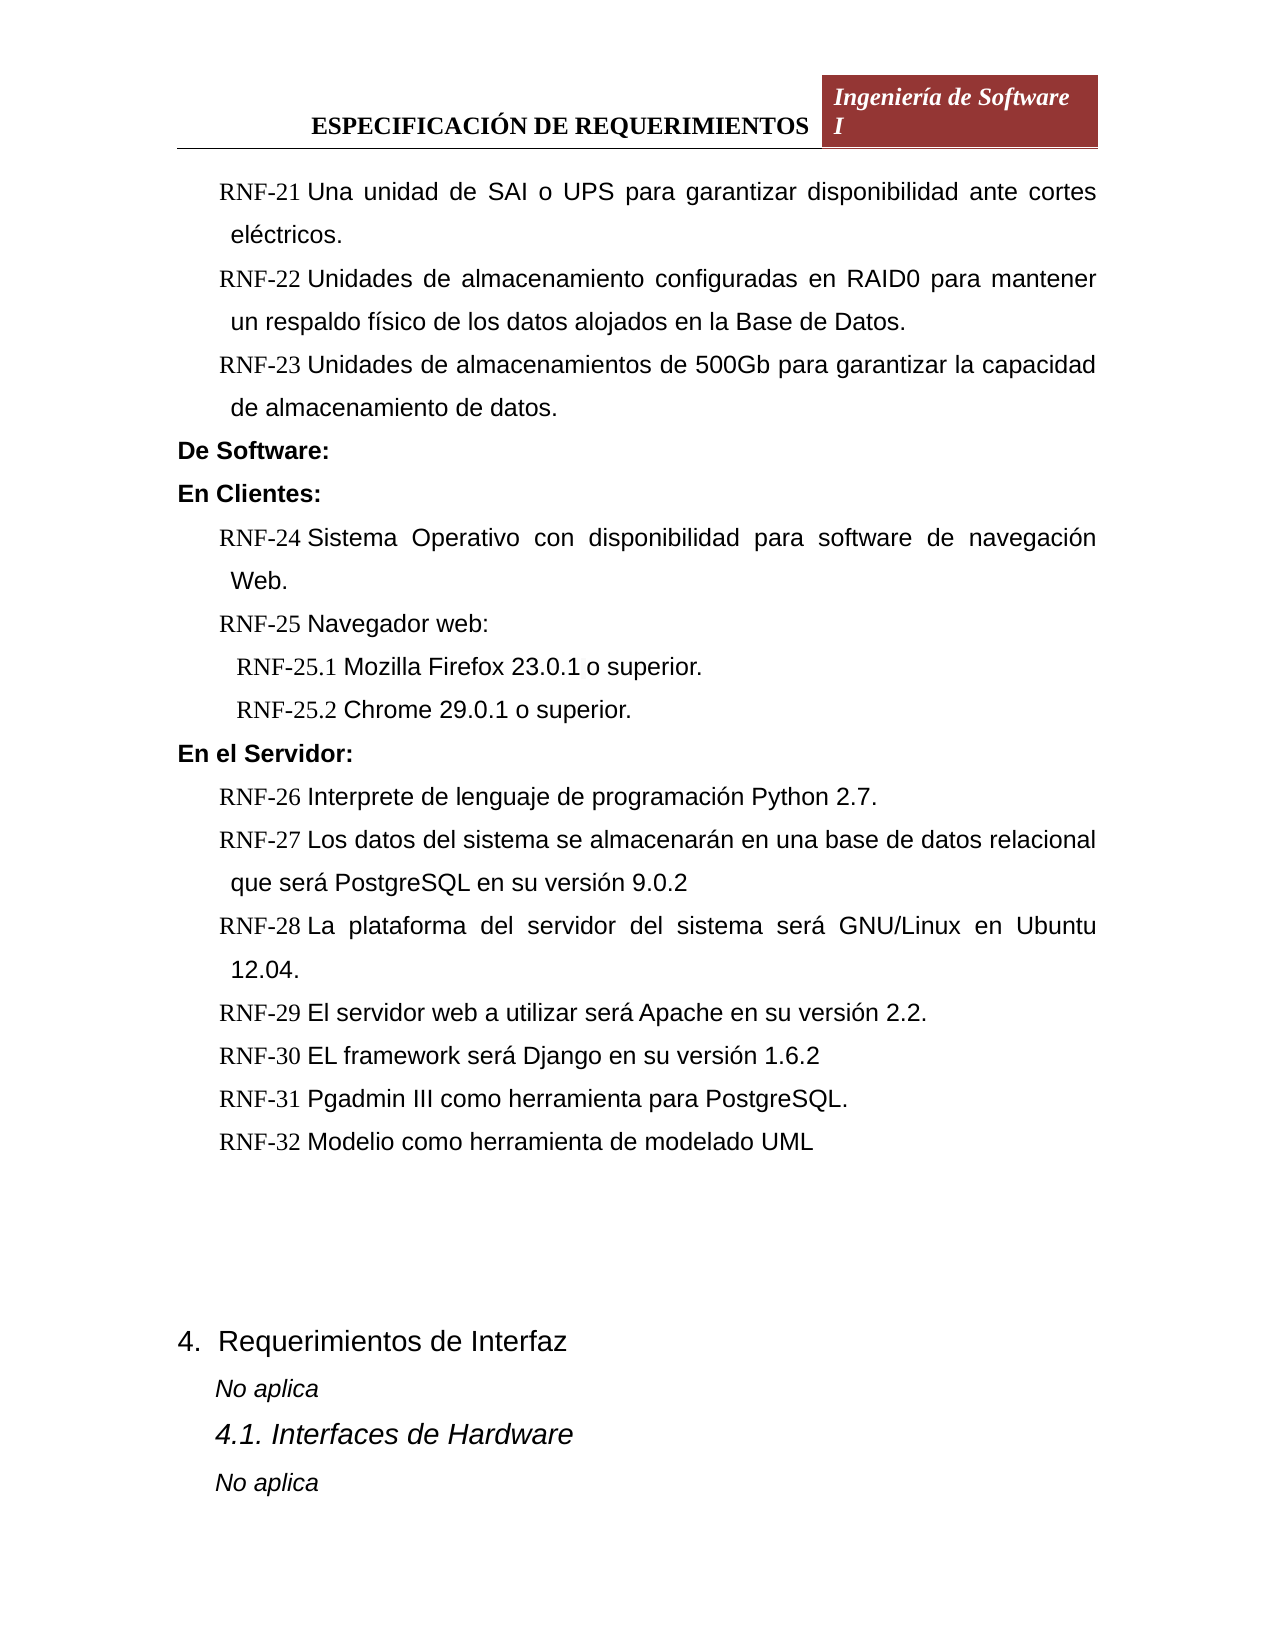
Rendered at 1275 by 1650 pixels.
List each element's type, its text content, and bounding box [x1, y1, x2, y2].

subtitle 4. Requerimientos de Interfaz [177, 1324, 1098, 1357]
text En el Servidor: [177, 739, 1098, 767]
list Una unidad de SAI o UPS para garantizar disponibilidad ante cortes eléctricos. [213, 177, 1098, 249]
list El servidor web a utilizar será Apache en su versión 2.2. [213, 998, 1098, 1027]
text No aplica [215, 1467, 1098, 1496]
subtitle 4.1. Interfaces de Hardware [215, 1417, 1098, 1451]
text No aplica [215, 1374, 1098, 1403]
list Interprete de lenguaje de programación Python 2.7. [213, 782, 1098, 811]
text En Clientes: [177, 479, 1098, 508]
list Los datos del sistema se almacenarán en una base de datos relacional que será PostgreSQL en su versión 9.0.2 [213, 825, 1098, 897]
list La plataforma del servidor del sistema será GNU/Linux en Ubuntu 12.04. [213, 911, 1098, 983]
list Unidades de almacenamientos de 500Gb para garantizar la capacidad de almacenamiento de datos. [213, 350, 1098, 422]
list Chrome 29.0.1 o superior. [236, 695, 1098, 724]
list Unidades de almacenamiento configuradas en RAID0 para mantener un respaldo físico de los datos alojados en la Base de Datos. [213, 264, 1098, 336]
list Navegador web: [213, 609, 1098, 638]
text De Software: [177, 436, 1098, 465]
list EL framework será Django en su versión 1.6.2 [213, 1041, 1098, 1070]
list Mozilla Firefox 23.0.1 o superior. [236, 652, 1098, 681]
list Modelio como herramienta de modelado UML [213, 1127, 1098, 1156]
list Pgadmin III como herramienta para PostgreSQL. [213, 1084, 1098, 1113]
list Sistema Operativo con disponibilidad para software de navegación Web. [213, 523, 1098, 594]
